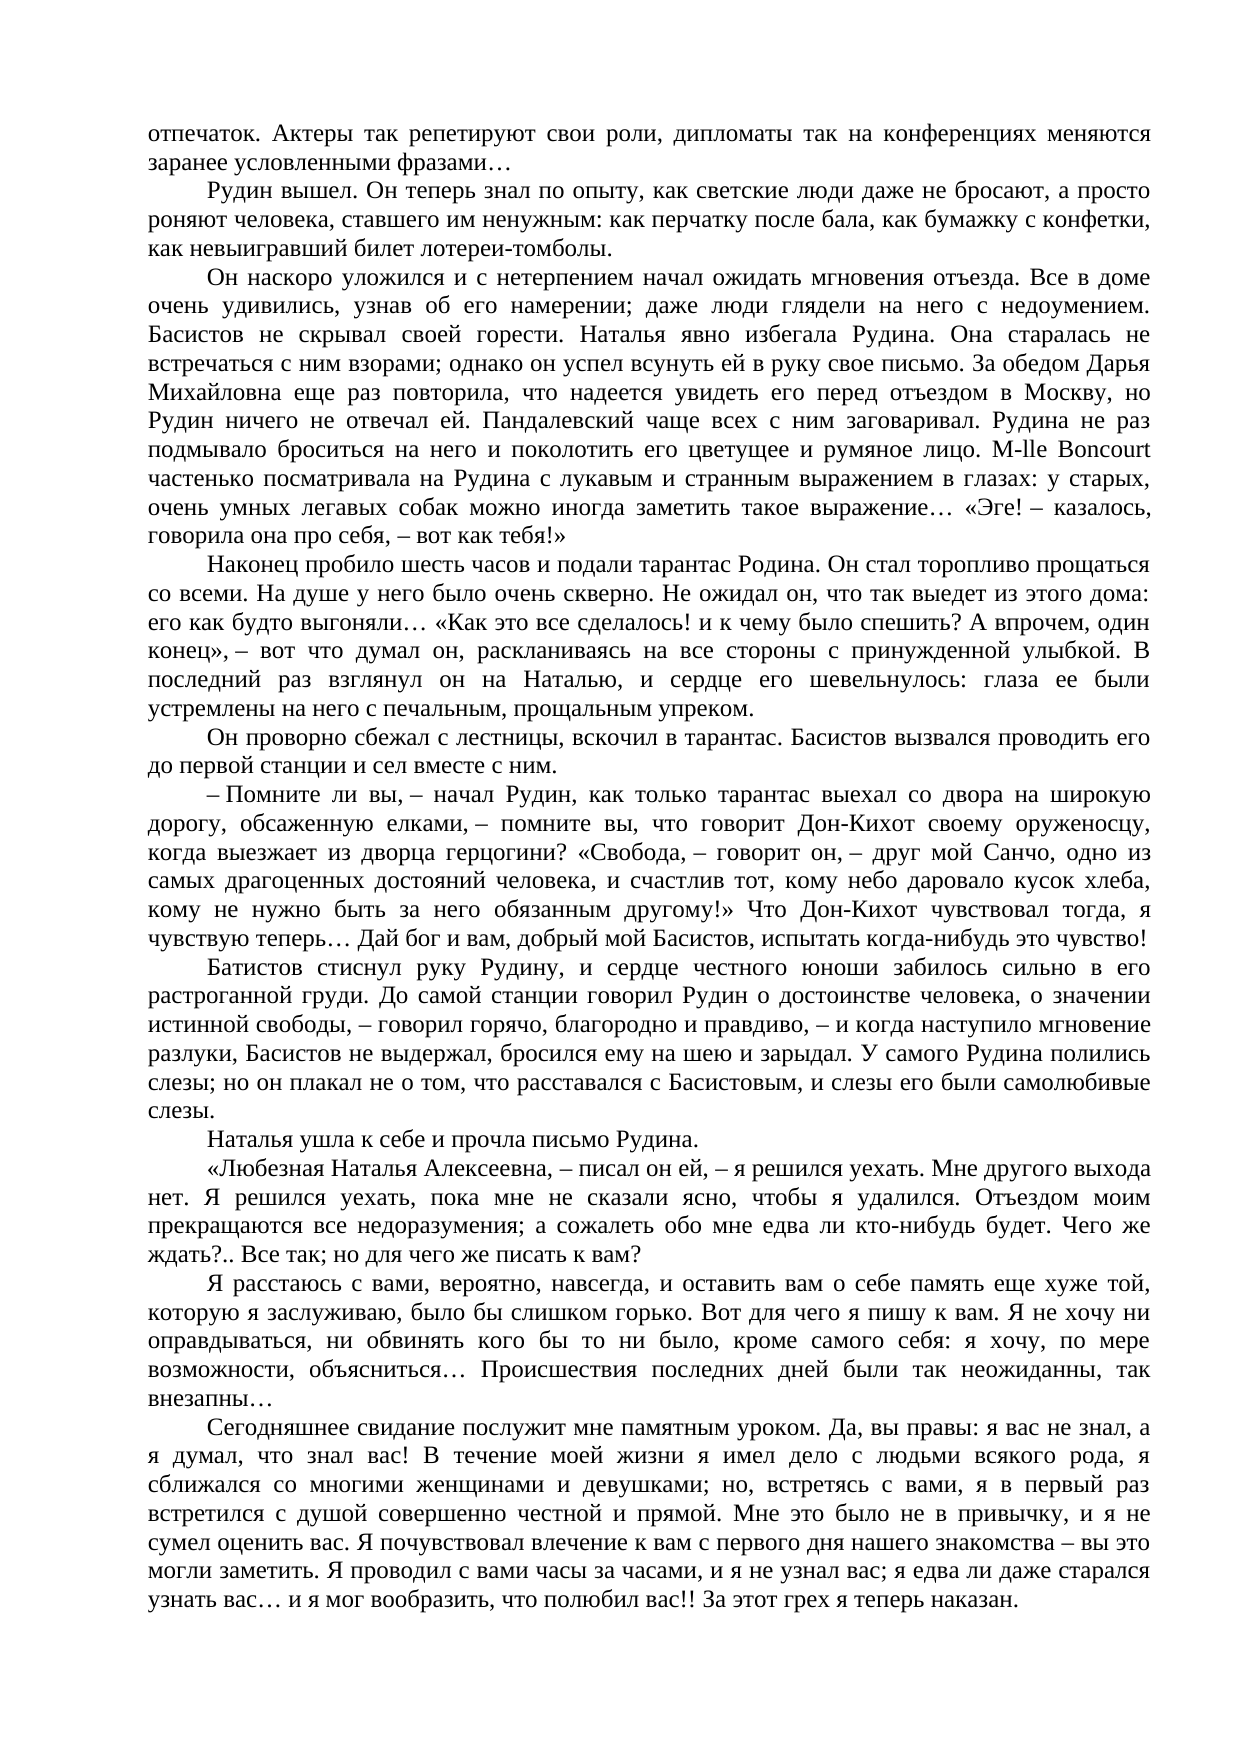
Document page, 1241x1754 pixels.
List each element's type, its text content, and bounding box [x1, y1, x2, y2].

text Наконец пробило шесть часов и подали тарантас Родина. Он стал торопливо прощаться со всеми. На душе у него было очень скверно. Не ожидал он, что так выедет из этого дома: его как будто выгоняли… «Как это все сделалось! и к чему было спешить? А впрочем, один конец», – вот что думал он, раскланиваясь на все стороны с принужденной улыбкой. В последний раз взглянул он на Наталью, и сердце его шевельнулось: глаза ее были устремлены на него с печальным, прощальным упреком. [148, 549, 1152, 722]
text – Помните ли вы, – начал Рудин, как только тарантас выехал со двора на широкую дорогу, обсаженную елками, – помните вы, что говорит Дон-Кихот своему оруженосцу, когда выезжает из дворца герцогини? «Свобода, – говорит он, – друг мой Санчо, одно из самых драгоценных достояний человека, и счастлив тот, кому небо даровало кусок хлеба, кому не нужно быть за него обязанным другому!» Что Дон-Кихот чувствовал тогда, я чувствую теперь… Дай бог и вам, добрый мой Басистов, испытать когда-нибудь это чувство! [148, 779, 1152, 952]
text Рудин вышел. Он теперь знал по опыту, как светские люди даже не бросают, а просто роняют человека, ставшего им ненужным: как перчатку после бала, как бумажку с конфетки, как невыигравший билет лотереи-томболы. [148, 176, 1152, 262]
text Он проворно сбежал с лестницы, вскочил в тарантас. Басистов вызвался проводить его до первой станции и сел вместе с ним. [148, 722, 1152, 779]
text «Любезная Наталья Алексеевна, – писал он ей, – я решился уехать. Мне другого выхода нет. Я решился уехать, пока мне не сказали ясно, чтобы я удалился. Отъездом моим прекращаются все недоразумения; а сожалеть обо мне едва ли кто-нибудь будет. Чего же ждать?.. Все так; но для чего же писать к вам? [148, 1153, 1152, 1268]
text Батистов стиснул руку Рудину, и сердце честного юноши забилось сильно в его растроганной груди. До самой станции говорил Рудин о достоинстве человека, о значении истинной свободы, – говорил горячо, благородно и правдиво, – и когда наступило мгновение разлуки, Басистов не выдержал, бросился ему на шею и зарыдал. У самого Рудина полились слезы; но он плакал не о том, что расставался с Басистовым, и слезы его были самолюбивые слезы. [148, 952, 1152, 1124]
text отпечаток. Актеры так репетируют свои роли, дипломаты так на конференциях меняются заранее условленными фразами… [148, 118, 1152, 176]
text Наталья ушла к себе и прочла письмо Рудина. [148, 1124, 1152, 1153]
text Он наскоро уложился и с нетерпением начал ожидать мгновения отъезда. Все в доме очень удивились, узнав об его намерении; даже люди глядели на него с недоумением. Басистов не скрывал своей горести. Наталья явно избегала Рудина. Она старалась не встречаться с ним взорами; однако он успел всунуть ей в руку свое письмо. За обедом Дарья Михайловна еще раз повторила, что надеется увидеть его перед отъездом в Москву, но Рудин ничего не отвечал ей. Пандалевский чаще всех с ним заговаривал. Рудина не раз подмывало броситься на него и поколотить его цветущее и румяное лицо. M-lle Boncourt частенько посматривала на Рудина с лукавым и странным выражением в глазах: у старых, очень умных легавых собак можно иногда заметить такое выражение… «Эге! – казалось, говорила она про себя, – вот как тебя!» [148, 262, 1152, 549]
text Сегодняшнее свидание послужит мне памятным уроком. Да, вы правы: я вас не знал, а я думал, что знал вас! В течение моей жизни я имел дело с людьми всякого рода, я сближался со многими женщинами и девушками; но, встретясь с вами, я в первый раз встретился с душой совершенно честной и прямой. Мне это было не в привычку, и я не сумел оценить вас. Я почувствовал влечение к вам с первого дня нашего знакомства – вы это могли заметить. Я проводил с вами часы за часами, и я не узнал вас; я едва ли даже старался узнать вас… и я мог вообразить, что полюбил вас!! За этот грех я теперь наказан. [148, 1412, 1152, 1613]
text Я расстаюсь с вами, вероятно, навсегда, и оставить вам о себе память еще хуже той, которую я заслуживаю, было бы слишком горько. Вот для чего я пишу к вам. Я не хочу ни оправдываться, ни обвинять кого бы то ни было, кроме самого себя: я хочу, по мере возможности, объясниться… Происшествия последних дней были так неожиданны, так внезапны… [148, 1268, 1152, 1412]
